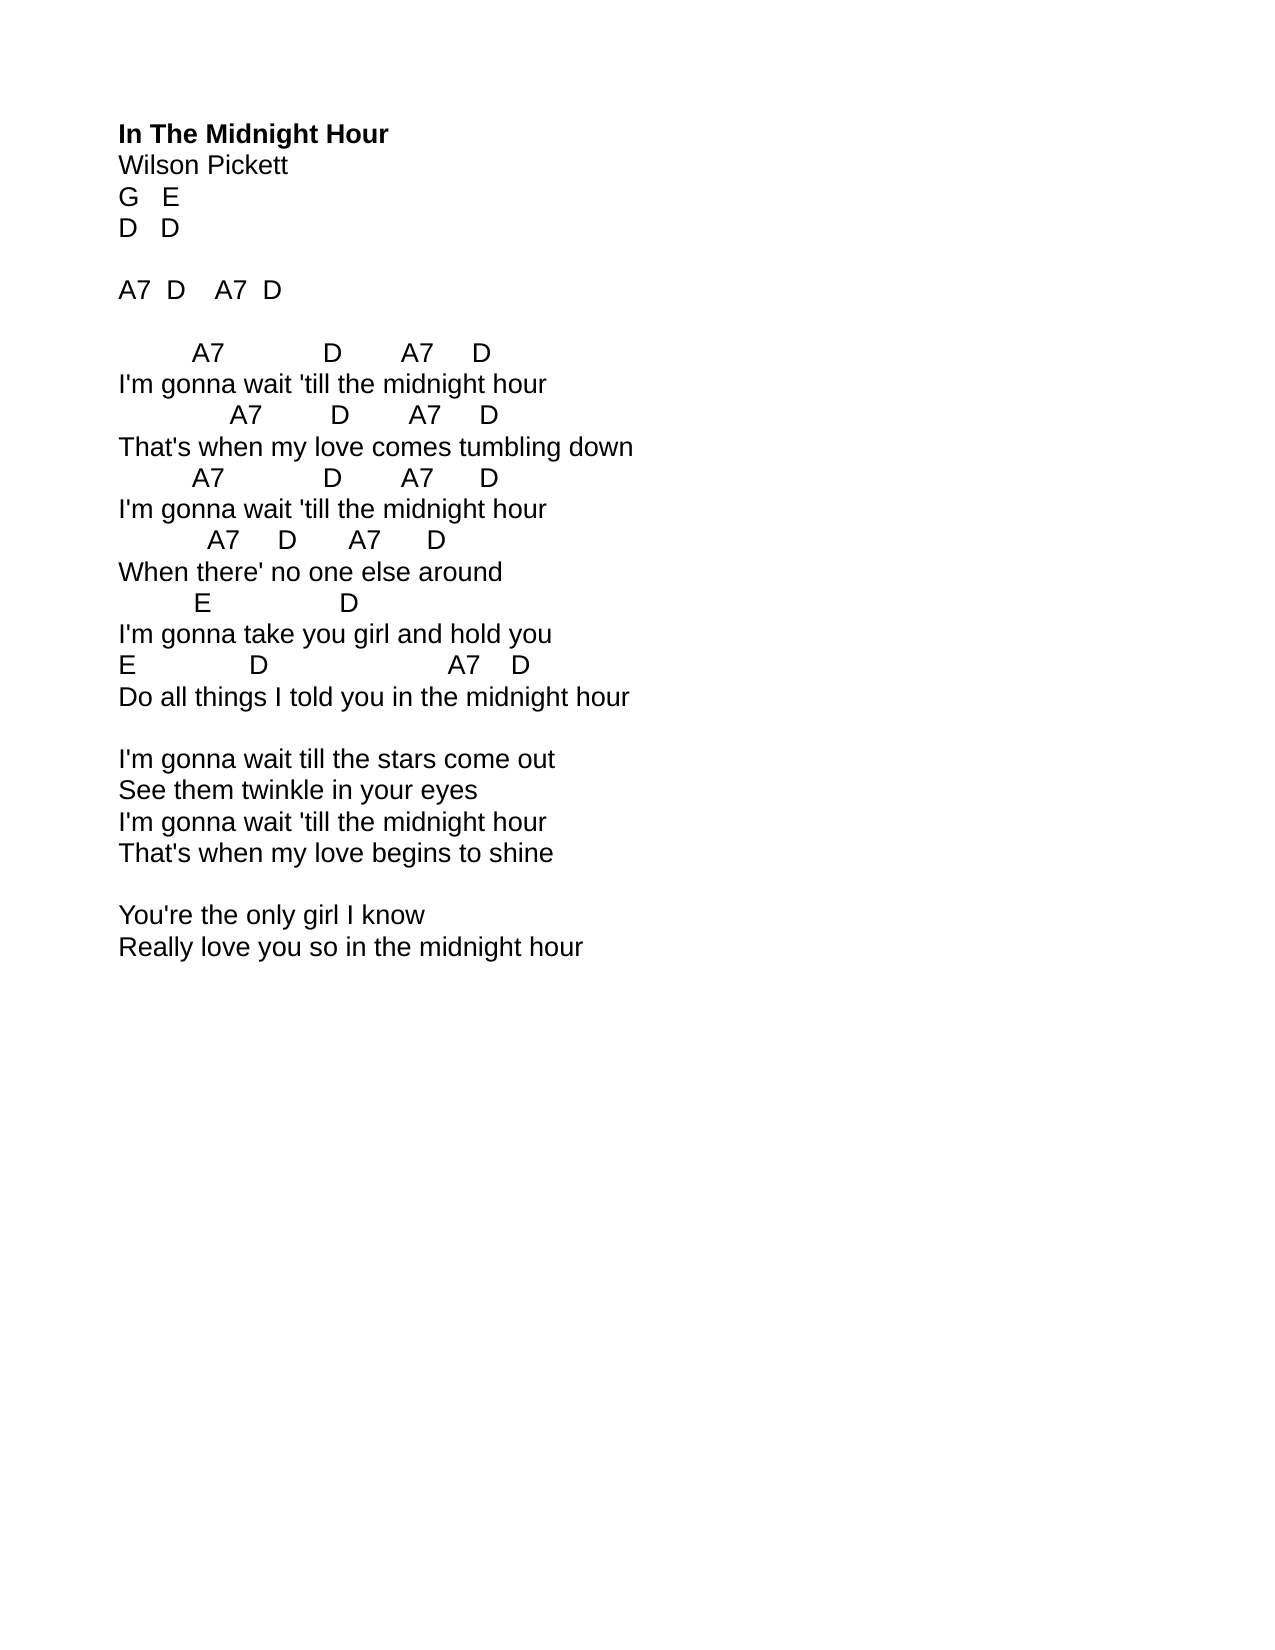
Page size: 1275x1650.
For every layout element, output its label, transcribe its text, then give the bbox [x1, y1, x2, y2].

text E D [118, 587, 1157, 618]
text I'm gonna wait 'till the midnight hour [118, 806, 1157, 837]
text I'm gonna wait 'till the midnight hour [118, 493, 1157, 524]
text A7 D A7 D [118, 462, 1157, 493]
text A7 D A7 D [118, 337, 1157, 368]
text I'm gonna wait till the stars come out [118, 743, 1157, 774]
text When there' no one else around [118, 556, 1157, 587]
text That's when my love begins to shine [118, 837, 1157, 868]
text Do all things I told you in the midnight hour [118, 681, 1157, 712]
text See them twinkle in your eyes [118, 774, 1157, 806]
text I'm gonna wait 'till the midnight hour [118, 368, 1157, 399]
text A7 D A7 D [118, 524, 1157, 556]
text Really love you so in the midnight hour [118, 931, 1157, 962]
text I'm gonna take you girl and hold you [118, 618, 1157, 649]
text A7 D A7 D [118, 399, 1157, 431]
text E D A7 D [118, 649, 1157, 681]
text Wilson Pickett [118, 149, 1157, 181]
text You're the only girl I know [118, 899, 1157, 931]
text D D [118, 212, 1157, 243]
text G E [118, 181, 1157, 212]
text In The Midnight Hour [118, 118, 1157, 149]
text A7 D A7 D [118, 274, 1157, 306]
text That's when my love comes tumbling down [118, 431, 1157, 462]
